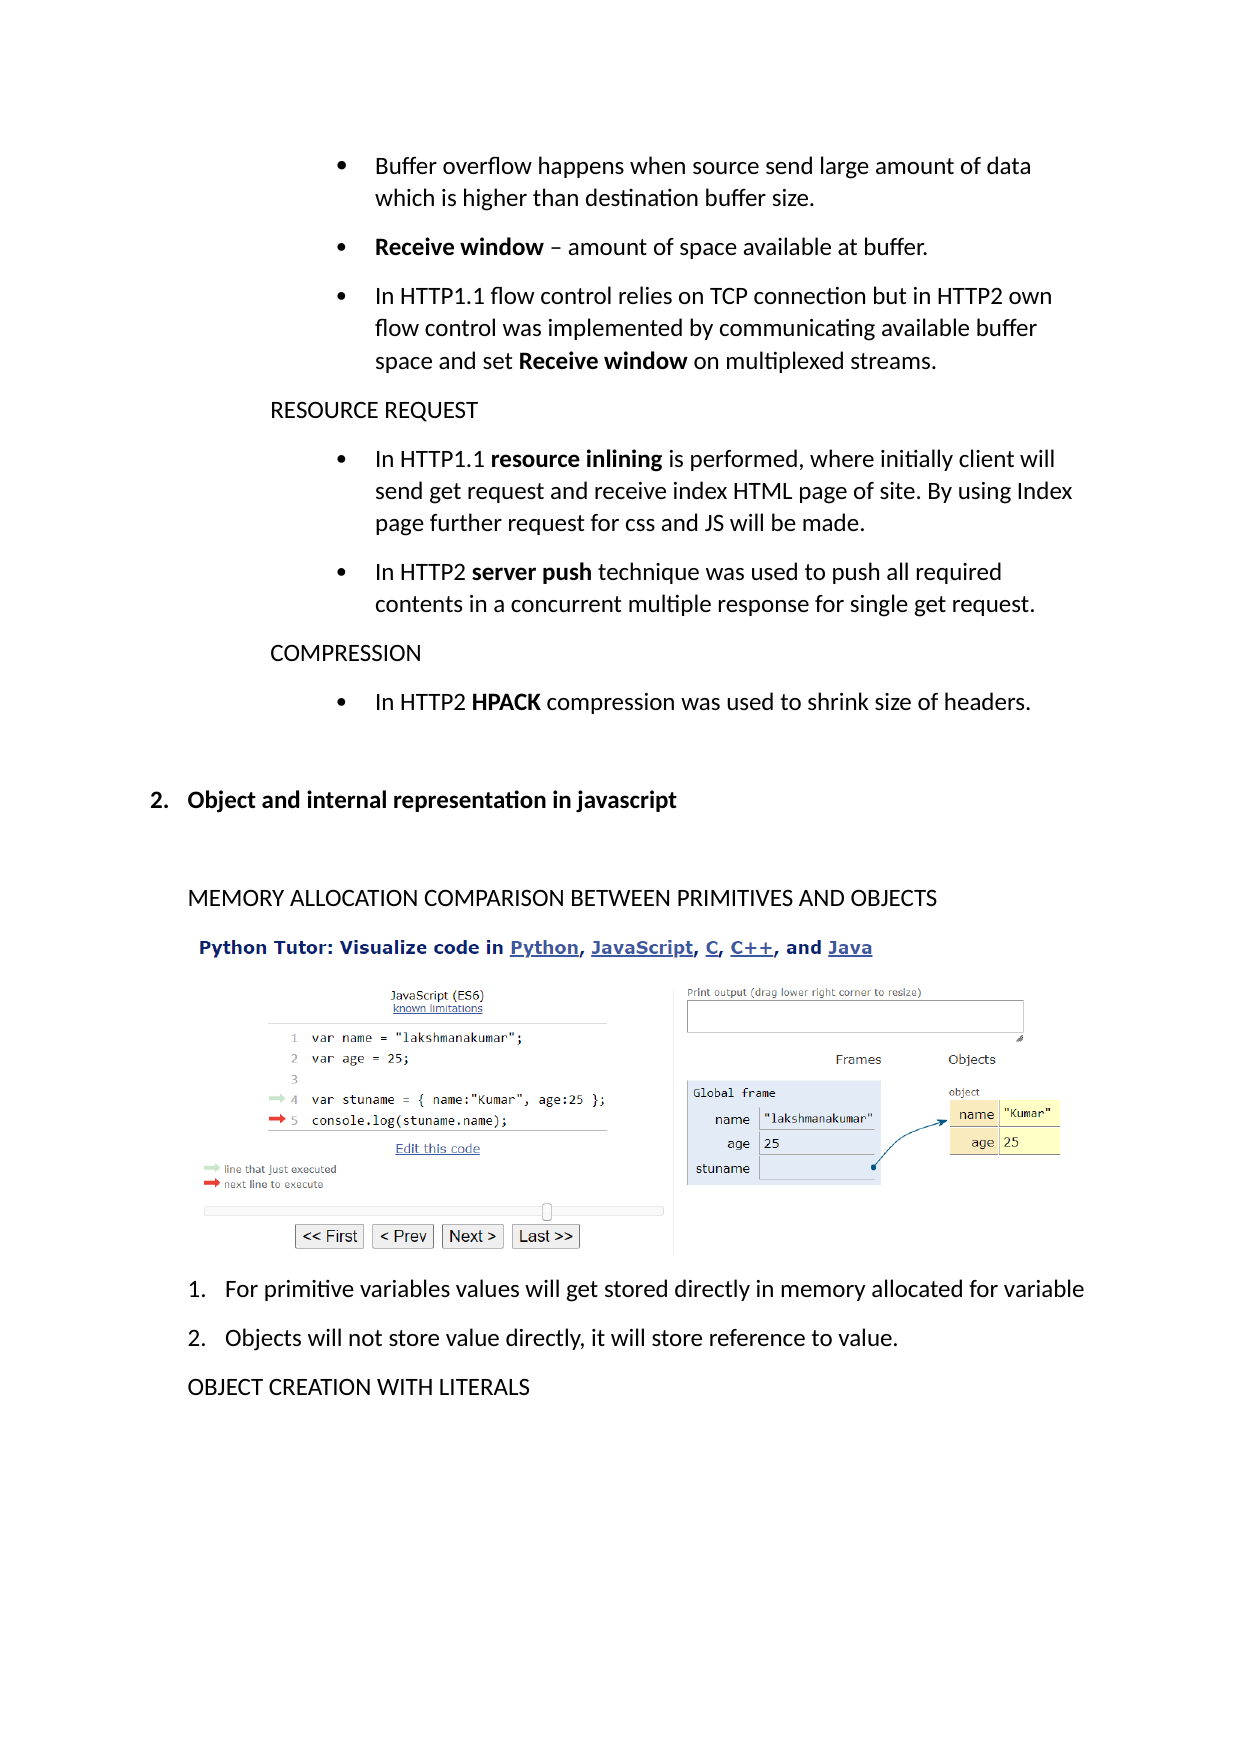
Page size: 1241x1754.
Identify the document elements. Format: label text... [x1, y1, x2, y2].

list For primitive variables values will get stored directly in memory allocated for variable [187, 1273, 1090, 1303]
list Buffer overflow happens when source send large amount of data which is higher than destination buffer size. [337, 150, 1090, 213]
list In HTTP1.1 resource inlining is performed, where initially client will send get request and receive index HTML page of site. By using Index page further request for css and JS will be made. [337, 443, 1090, 538]
list In HTTP2 HPACK compression was used to shrink size of headers. [337, 686, 1090, 717]
text MEMORY ALLOCATION COMPARISON BETWEEN PRIMITIVES AND OBJECTS [187, 882, 1090, 913]
text COMPRESSION [225, 637, 1090, 668]
list Object and internal representation in javascript [150, 784, 1090, 815]
text OBJECT CREATION WITH LITERALS [187, 1371, 1090, 1401]
list Objects will not store value directly, it will store reference to value. [187, 1322, 1090, 1352]
list Receive window – amount of space available at buffer. [337, 231, 1090, 262]
list In HTTP2 server push technique was used to push all required contents in a concurrent multiple response for single get request. [337, 556, 1090, 619]
list In HTTP1.1 flow control relies on TCP connection but in HTTP2 own flow control was implemented by communicating available buffer space and set Receive window on multiplexed streams. [337, 280, 1090, 375]
text RESOURCE REQUEST [225, 394, 1090, 424]
